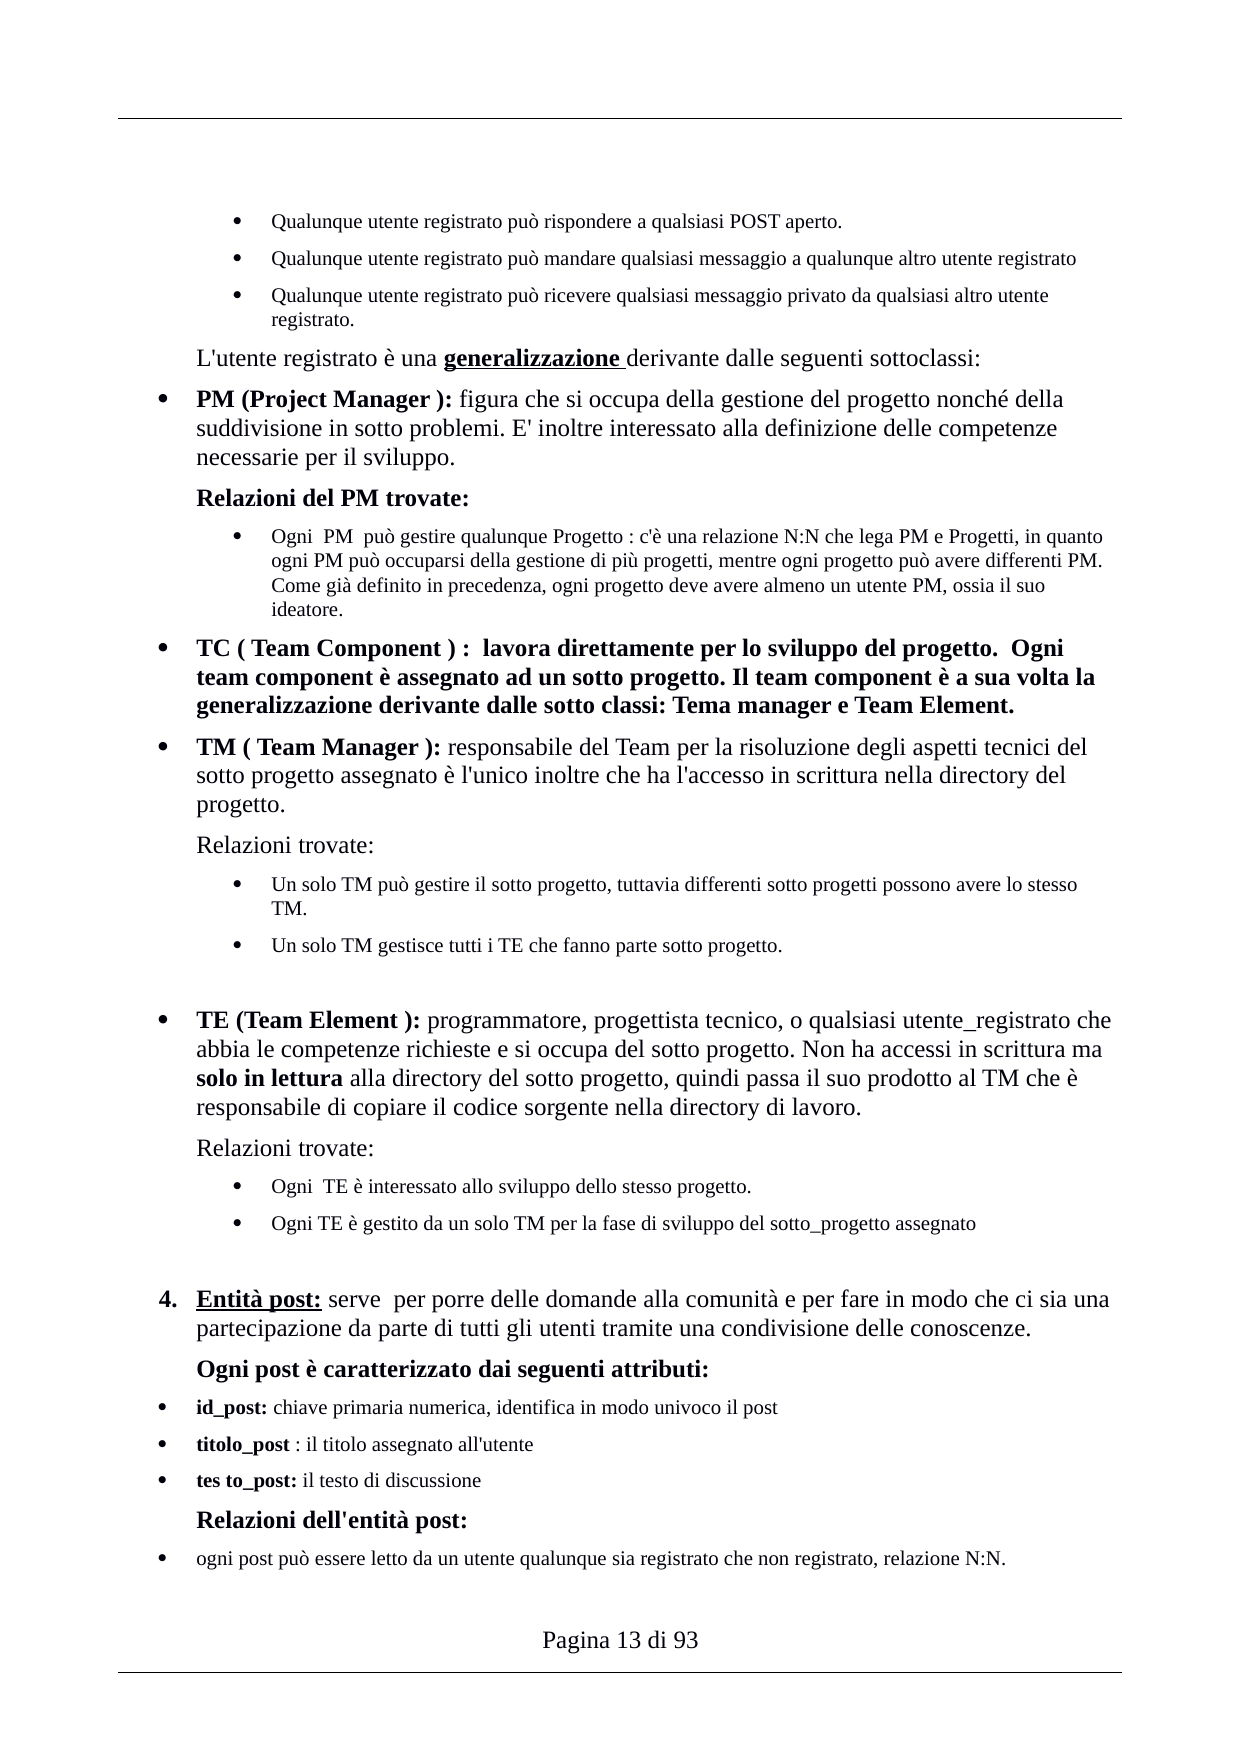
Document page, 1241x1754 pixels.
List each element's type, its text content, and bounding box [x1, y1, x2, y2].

list Entità post: serve per porre delle domande alla comunità e per fare in modo che ci sia una partecipazione da parte di tutti gli utenti tramite una condivisione delle conoscenze. [158, 1284, 1119, 1342]
list tes to_post: il testo di discussione [158, 1468, 1119, 1492]
list Ogni PM può gestire qualunque Progetto : c'è una relazione N:N che lega PM e Progetti, in quanto ogni PM può occuparsi della gestione di più progetti, mentre ogni progetto può avere differenti PM. Come già definito in precedenza, ogni progetto deve avere almeno un utente PM, ossia il suo ideatore. [233, 524, 1119, 621]
list Qualunque utente registrato può mandare qualsiasi messaggio a qualunque altro utente registrato [233, 246, 1119, 270]
list PM (Project Manager ): figura che si occupa della gestione del progetto nonché della suddivisione in sotto problemi. E' inoltre interessato alla definizione delle competenze necessarie per il sviluppo. [158, 384, 1119, 471]
text Ogni post è caratterizzato dai seguenti attributi: [121, 1354, 1119, 1383]
list id_post: chiave primaria numerica, identifica in modo univoco il post [158, 1395, 1119, 1419]
list TM ( Team Manager ): responsabile del Team per la risoluzione degli aspetti tecnici del sotto progetto assegnato è l'unico inoltre che ha l'accesso in scrittura nella directory del progetto. [158, 732, 1119, 818]
text Relazioni dell'entità post: [196, 1505, 1119, 1534]
list Ogni TE è interessato allo sviluppo dello stesso progetto. [233, 1174, 1119, 1198]
text Relazioni trovate: [121, 831, 1119, 859]
list ogni post può essere letto da un utente qualunque sia registrato che non registrato, relazione N:N. [158, 1546, 1119, 1570]
list Un solo TM può gestire il sotto progetto, tuttavia differenti sotto progetti possono avere lo stesso TM. [233, 872, 1119, 920]
list TE (Team Element ): programmatore, progettista tecnico, o qualsiasi utente_registrato che abbia le competenze richieste e si occupa del sotto progetto. Non ha accessi in scrittura ma solo in lettura alla directory del sotto progetto, quindi passa il suo prodotto al TM che è responsabile di copiare il codice sorgente nella directory di lavoro. [158, 1006, 1119, 1121]
text Relazioni del PM trovate: [121, 483, 1119, 512]
list Qualunque utente registrato può rispondere a qualsiasi POST aperto. [233, 209, 1119, 233]
list Ogni TE è gestito da un solo TM per la fase di sviluppo del sotto_progetto assegnato [233, 1211, 1119, 1235]
list TC ( Team Component ) : lavora direttamente per lo sviluppo del progetto. Ogni team component è assegnato ad un sotto progetto. Il team component è a sua volta la generalizzazione derivante dalle sotto classi: Tema manager e Team Element. [158, 633, 1119, 719]
text Relazioni trovate: [121, 1133, 1119, 1162]
list titolo_post : il titolo assegnato all'utente [158, 1432, 1119, 1456]
list Un solo TM gestisce tutti i TE che fanno parte sotto progetto. [233, 932, 1119, 957]
text L'utente registrato è una generalizzazione derivante dalle seguenti sottoclassi: [121, 343, 1119, 372]
list Qualunque utente registrato può ricevere qualsiasi messaggio privato da qualsiasi altro utente registrato. [233, 282, 1119, 331]
